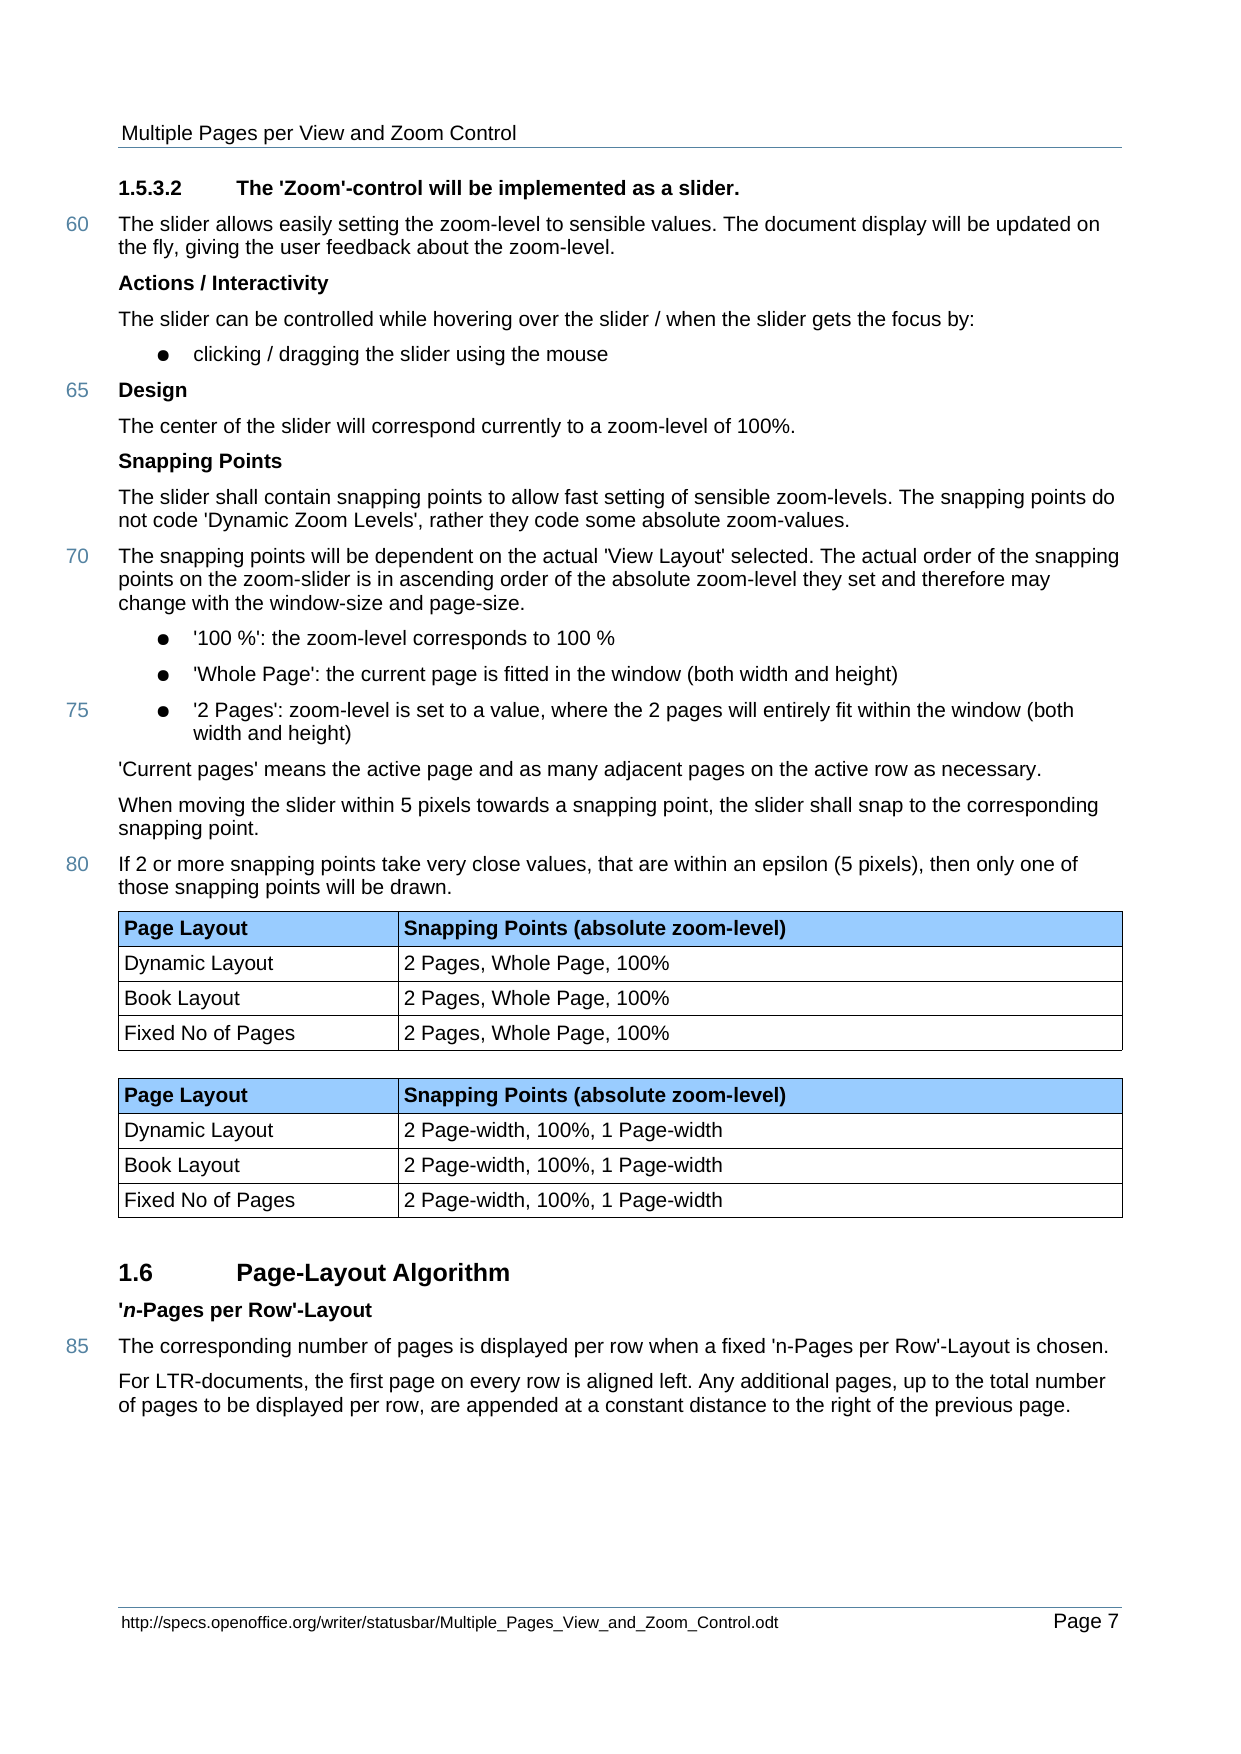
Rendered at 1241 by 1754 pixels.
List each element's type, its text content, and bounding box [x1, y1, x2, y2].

text For LTR-documents, the first page on every row is aligned left. Any additional pages, up to the total number of pages to be displayed per row, are appended at a constant distance to the right of the previous page. [118, 1370, 1122, 1416]
text The snapping points will be dependent on the actual 'View Layout' selected. The actual order of the snapping points on the zoom-slider is in ascending order of the absolute zoom-level they set and therefore may change with the window-size and page-size. [118, 545, 1122, 614]
text Actions / Interactivity [118, 271, 1122, 295]
table_cell Book Layout [119, 1149, 398, 1183]
text 'Current pages' means the active page and as many adjacent pages on the active row as necessary. [118, 757, 1122, 781]
table_header Page Layout [119, 1079, 398, 1113]
text 'n-Pages per Row'-Layout [118, 1298, 1122, 1322]
subtitle Page-Layout Algorithm [118, 1259, 1122, 1287]
text The center of the slider will correspond currently to a zoom-level of 100%. [118, 414, 1122, 438]
table_cell Fixed No of Pages [119, 1016, 398, 1050]
list 'Whole Page': the current page is fitted in the window (both width and height) [156, 663, 1122, 686]
text The slider allows easily setting the zoom-level to sensible values. The document display will be updated on the fly, giving the user feedback about the zoom-level. [118, 212, 1122, 259]
text The slider shall contain snapping points to allow fast setting of sensible zoom-levels. The snapping points do not code 'Dynamic Zoom Levels', rather they code some absolute zoom-values. [118, 486, 1122, 532]
table_cell Book Layout [119, 982, 398, 1015]
table_header Snapping Points (absolute zoom-level) [399, 1079, 1122, 1113]
table_cell 2 Pages, Whole Page, 100% [399, 1016, 1122, 1050]
table_cell Dynamic Layout [119, 947, 398, 981]
subtitle The 'Zoom'-control will be implemented as a slider. [118, 177, 1122, 200]
list '2 Pages': zoom-level is set to a value, where the 2 pages will entirely fit within the window (both width and height) [156, 698, 1122, 745]
table_cell Dynamic Layout [119, 1114, 398, 1148]
text When moving the slider within 5 pixels towards a snapping point, the slider shall snap to the corresponding snapping point. [118, 793, 1122, 839]
text Design [118, 379, 1122, 402]
table_cell 2 Page-width, 100%, 1 Page-width [399, 1184, 1122, 1217]
table_cell 2 Page-width, 100%, 1 Page-width [399, 1149, 1122, 1183]
table_cell Fixed No of Pages [119, 1184, 398, 1217]
text If 2 or more snapping points take very close values, that are within an epsilon (5 pixels), then only one of those snapping points will be drawn. [118, 852, 1122, 898]
table_cell 2 Pages, Whole Page, 100% [399, 947, 1122, 981]
text The slider can be controlled while hovering over the slider / when the slider gets the focus by: [118, 307, 1122, 330]
list clicking / dragging the slider using the mouse [156, 343, 1122, 366]
table_cell 2 Pages, Whole Page, 100% [399, 982, 1122, 1015]
table_header Page Layout [119, 912, 398, 946]
list '100 %': the zoom-level corresponds to 100 % [156, 627, 1122, 650]
text The corresponding number of pages is displayed per row when a fixed 'n-Pages per Row'-Layout is chosen. [118, 1334, 1122, 1357]
table_header Snapping Points (absolute zoom-level) [399, 912, 1122, 946]
text Snapping Points [118, 450, 1122, 473]
table_cell 2 Page-width, 100%, 1 Page-width [399, 1114, 1122, 1148]
